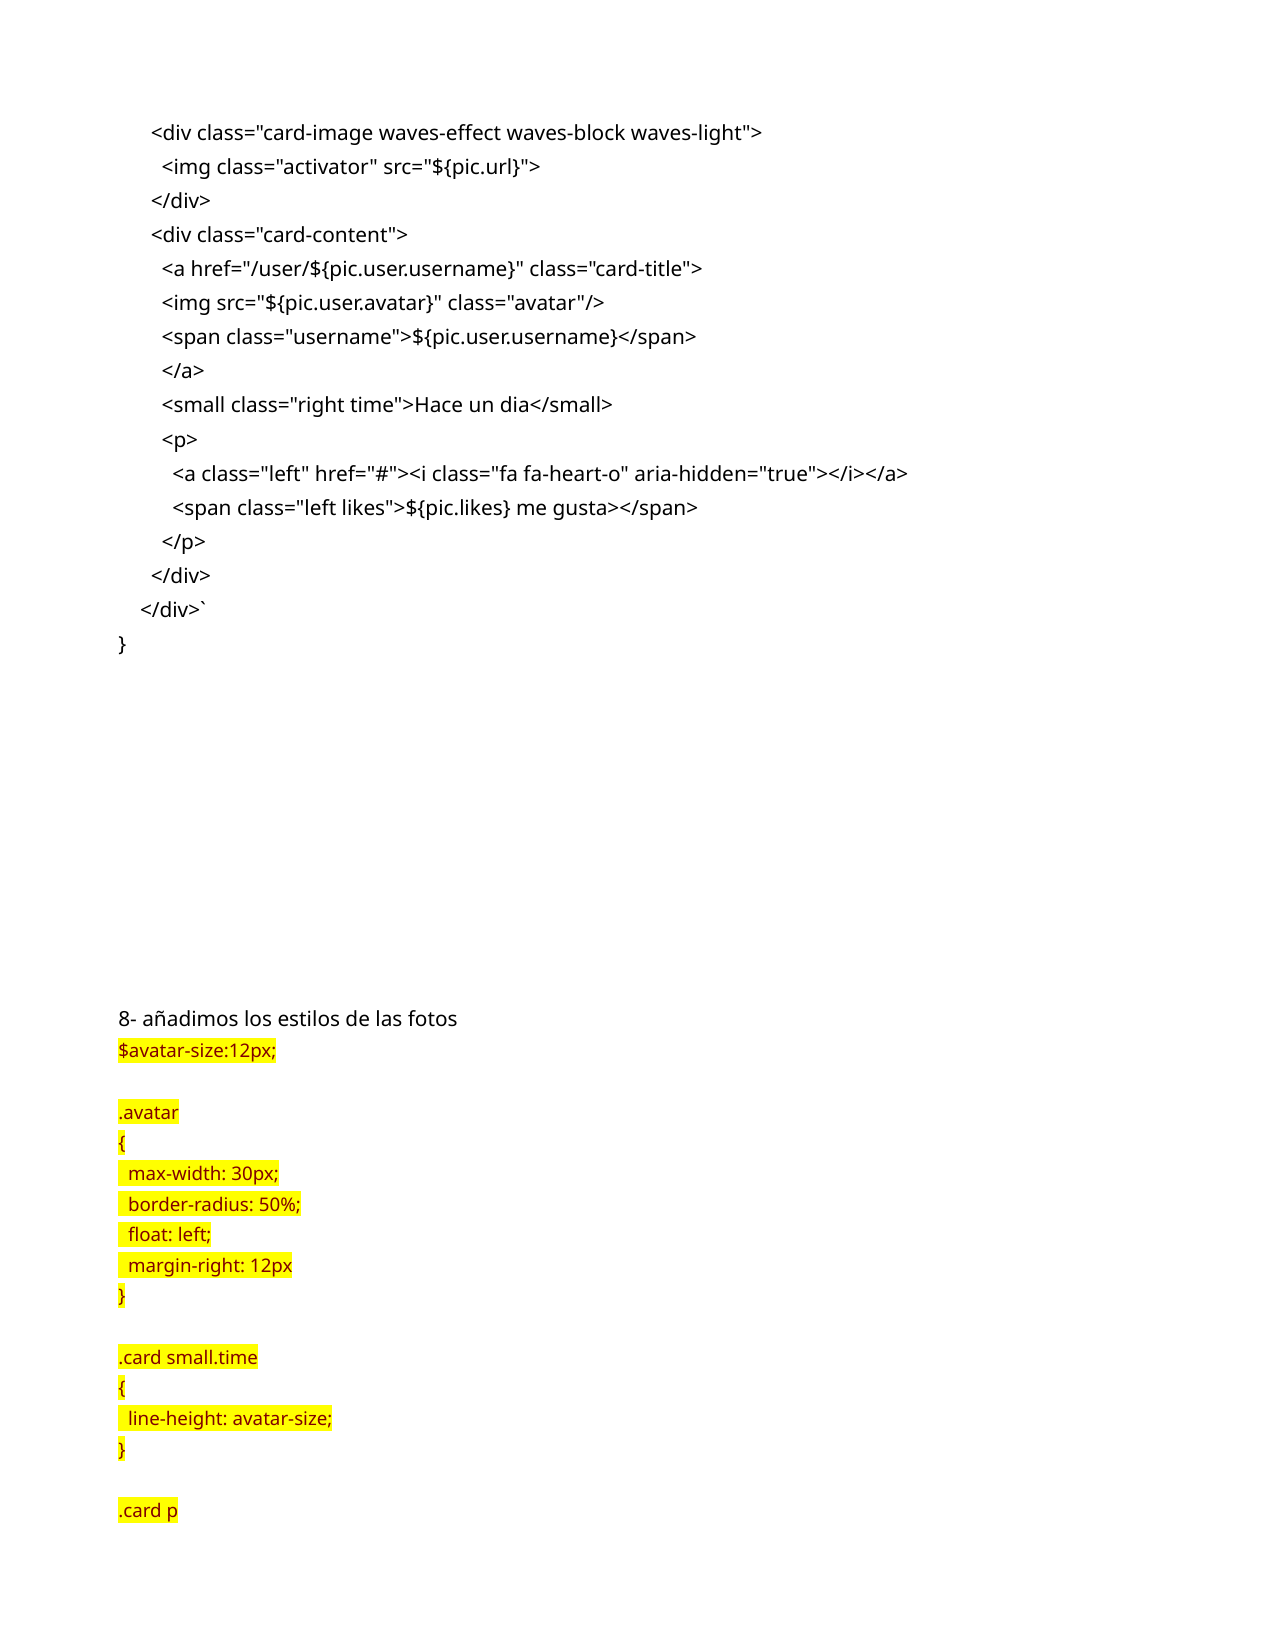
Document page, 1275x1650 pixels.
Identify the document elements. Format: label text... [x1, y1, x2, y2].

text <small class="right time">Hace un dia</small> [118, 391, 1157, 419]
text float: left; [118, 1222, 1157, 1247]
text 8- añadimos los estilos de las fotos [118, 1004, 1157, 1032]
text max-width: 30px; [118, 1160, 1157, 1186]
text } [118, 1436, 1157, 1461]
text </div>` [118, 595, 1157, 623]
text <img src="${pic.user.avatar}" class="avatar"/> [118, 288, 1157, 317]
text </p> [118, 527, 1157, 555]
text <div class="card-image waves-effect waves-block waves-light"> [118, 118, 1157, 147]
text { [118, 1130, 1157, 1155]
text <img class="activator" src="${pic.url}"> [118, 152, 1157, 181]
text margin-right: 12px [118, 1252, 1157, 1278]
text <a href="/user/${pic.user.username}" class="card-title"> [118, 254, 1157, 283]
text } [118, 1283, 1157, 1308]
text <a class="left" href="#"><i class="fa fa-heart-o" aria-hidden="true"></i></a> [118, 459, 1157, 487]
text <span class="username">${pic.user.username}</span> [118, 322, 1157, 351]
text </div> [118, 561, 1157, 589]
text <p> [118, 425, 1157, 453]
text <div class="card-content"> [118, 220, 1157, 249]
text .avatar [118, 1099, 1157, 1124]
text </div> [118, 186, 1157, 215]
text .card small.time [118, 1344, 1157, 1369]
text line-height: avatar-size; [118, 1405, 1157, 1431]
text { [118, 1375, 1157, 1400]
text <span class="left likes">${pic.likes} me gusta></span> [118, 493, 1157, 521]
text .card p [118, 1497, 1157, 1523]
text } [118, 629, 1157, 657]
text border-radius: 50%; [118, 1191, 1157, 1216]
text </a> [118, 357, 1157, 385]
text $avatar-size:12px; [118, 1038, 1157, 1063]
